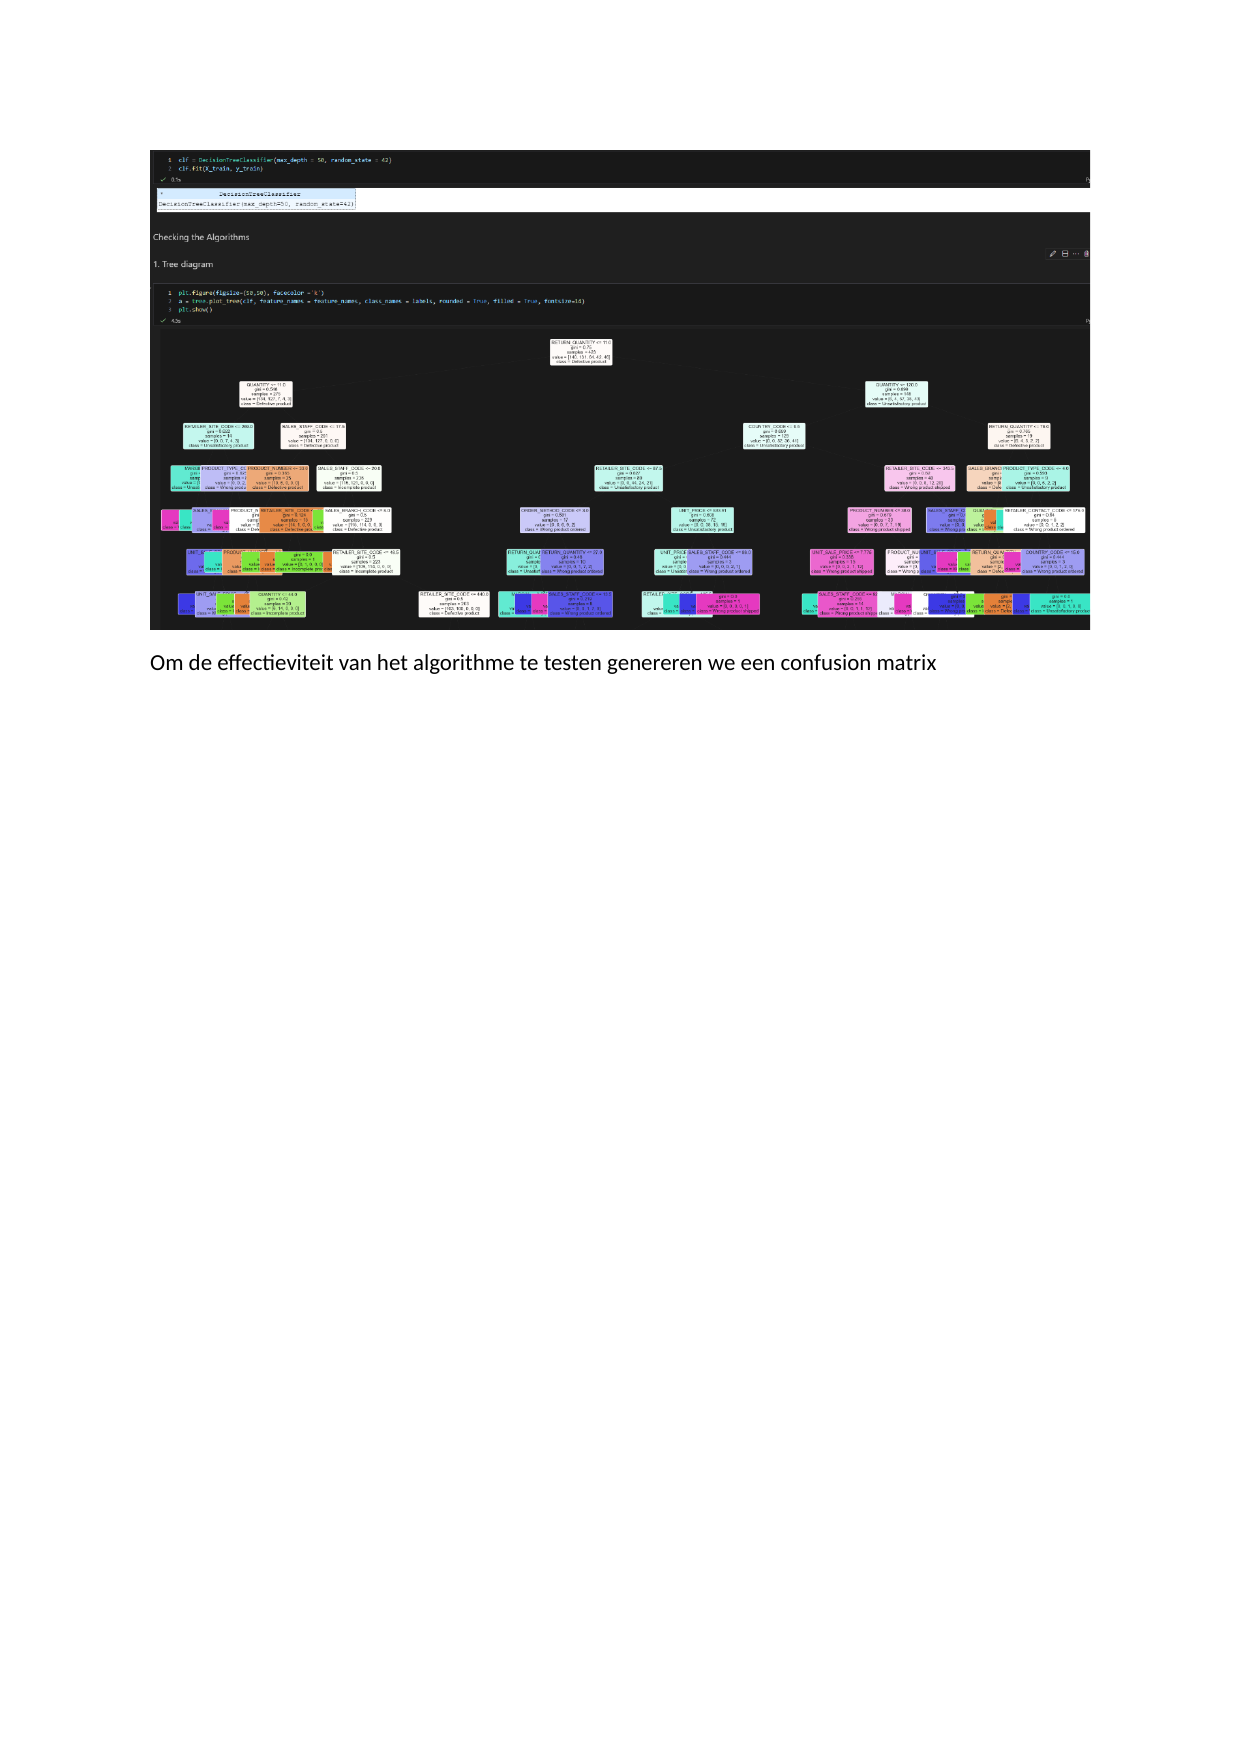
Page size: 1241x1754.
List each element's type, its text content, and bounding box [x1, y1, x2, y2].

picture [150, 150, 1091, 630]
text Om de effectieviteit van het algorithme te testen genereren we een confusion matrix [150, 648, 1090, 676]
